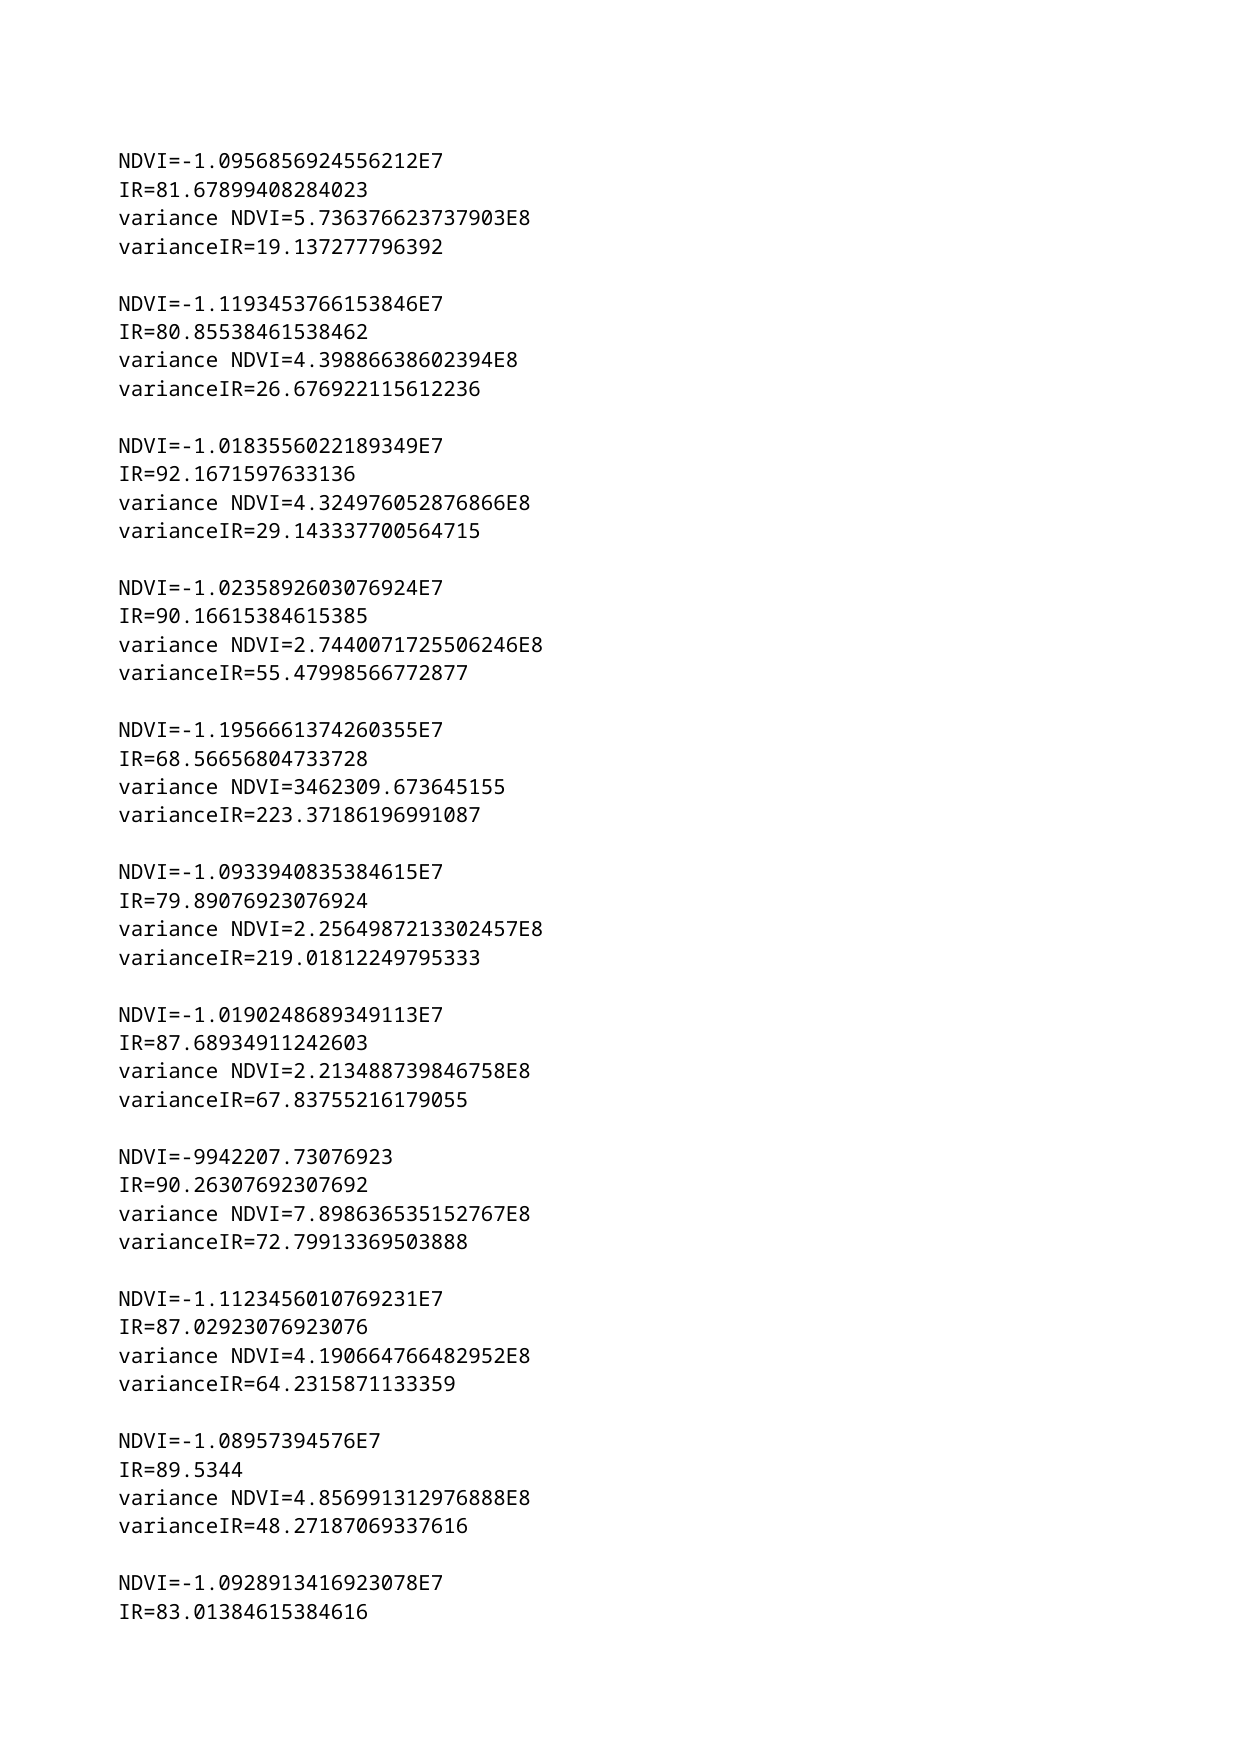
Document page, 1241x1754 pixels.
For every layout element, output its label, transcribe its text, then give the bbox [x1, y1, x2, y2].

text IR=92.1671597633136 [118, 459, 1122, 488]
text variance NDVI=4.324976052876866E8 [118, 488, 1122, 516]
text variance NDVI=7.898636535152767E8 [118, 1199, 1122, 1227]
text NDVI=-1.0928913416923078E7 [118, 1568, 1122, 1597]
text IR=89.5344 [118, 1455, 1122, 1483]
text varianceIR=223.37186196991087 [118, 801, 1122, 829]
text variance NDVI=4.190664766482952E8 [118, 1341, 1122, 1369]
text variance NDVI=5.736376623737903E8 [118, 203, 1122, 232]
text NDVI=-1.1123456010769231E7 [118, 1284, 1122, 1312]
text varianceIR=55.47998566772877 [118, 658, 1122, 687]
text NDVI=-1.0235892603076924E7 [118, 573, 1122, 602]
text varianceIR=64.2315871133359 [118, 1369, 1122, 1398]
text variance NDVI=2.213488739846758E8 [118, 1057, 1122, 1085]
text IR=80.85538461538462 [118, 317, 1122, 346]
text varianceIR=48.27187069337616 [118, 1512, 1122, 1540]
text NDVI=-1.1193453766153846E7 [118, 289, 1122, 317]
text varianceIR=72.79913369503888 [118, 1227, 1122, 1256]
text IR=87.02923076923076 [118, 1312, 1122, 1341]
text NDVI=-1.08957394576E7 [118, 1426, 1122, 1455]
text varianceIR=26.676922115612236 [118, 374, 1122, 402]
text varianceIR=219.01812249795333 [118, 943, 1122, 971]
text varianceIR=19.137277796392 [118, 232, 1122, 260]
text varianceIR=67.83755216179055 [118, 1085, 1122, 1113]
text NDVI=-9942207.73076923 [118, 1142, 1122, 1170]
text IR=90.26307692307692 [118, 1170, 1122, 1199]
text NDVI=-1.1956661374260355E7 [118, 715, 1122, 744]
text NDVI=-1.0956856924556212E7 [118, 147, 1122, 175]
text IR=81.67899408284023 [118, 175, 1122, 203]
text IR=87.68934911242603 [118, 1028, 1122, 1057]
text IR=83.01384615384616 [118, 1597, 1122, 1625]
text variance NDVI=4.39886638602394E8 [118, 346, 1122, 374]
text variance NDVI=3462309.673645155 [118, 772, 1122, 801]
text NDVI=-1.0933940835384615E7 [118, 857, 1122, 886]
text IR=68.56656804733728 [118, 744, 1122, 772]
text IR=90.16615384615385 [118, 602, 1122, 630]
text varianceIR=29.143337700564715 [118, 516, 1122, 545]
text variance NDVI=4.856991312976888E8 [118, 1483, 1122, 1512]
text variance NDVI=2.2564987213302457E8 [118, 914, 1122, 943]
text NDVI=-1.0190248689349113E7 [118, 1000, 1122, 1028]
text variance NDVI=2.7440071725506246E8 [118, 630, 1122, 658]
text NDVI=-1.0183556022189349E7 [118, 431, 1122, 459]
text IR=79.89076923076924 [118, 886, 1122, 914]
